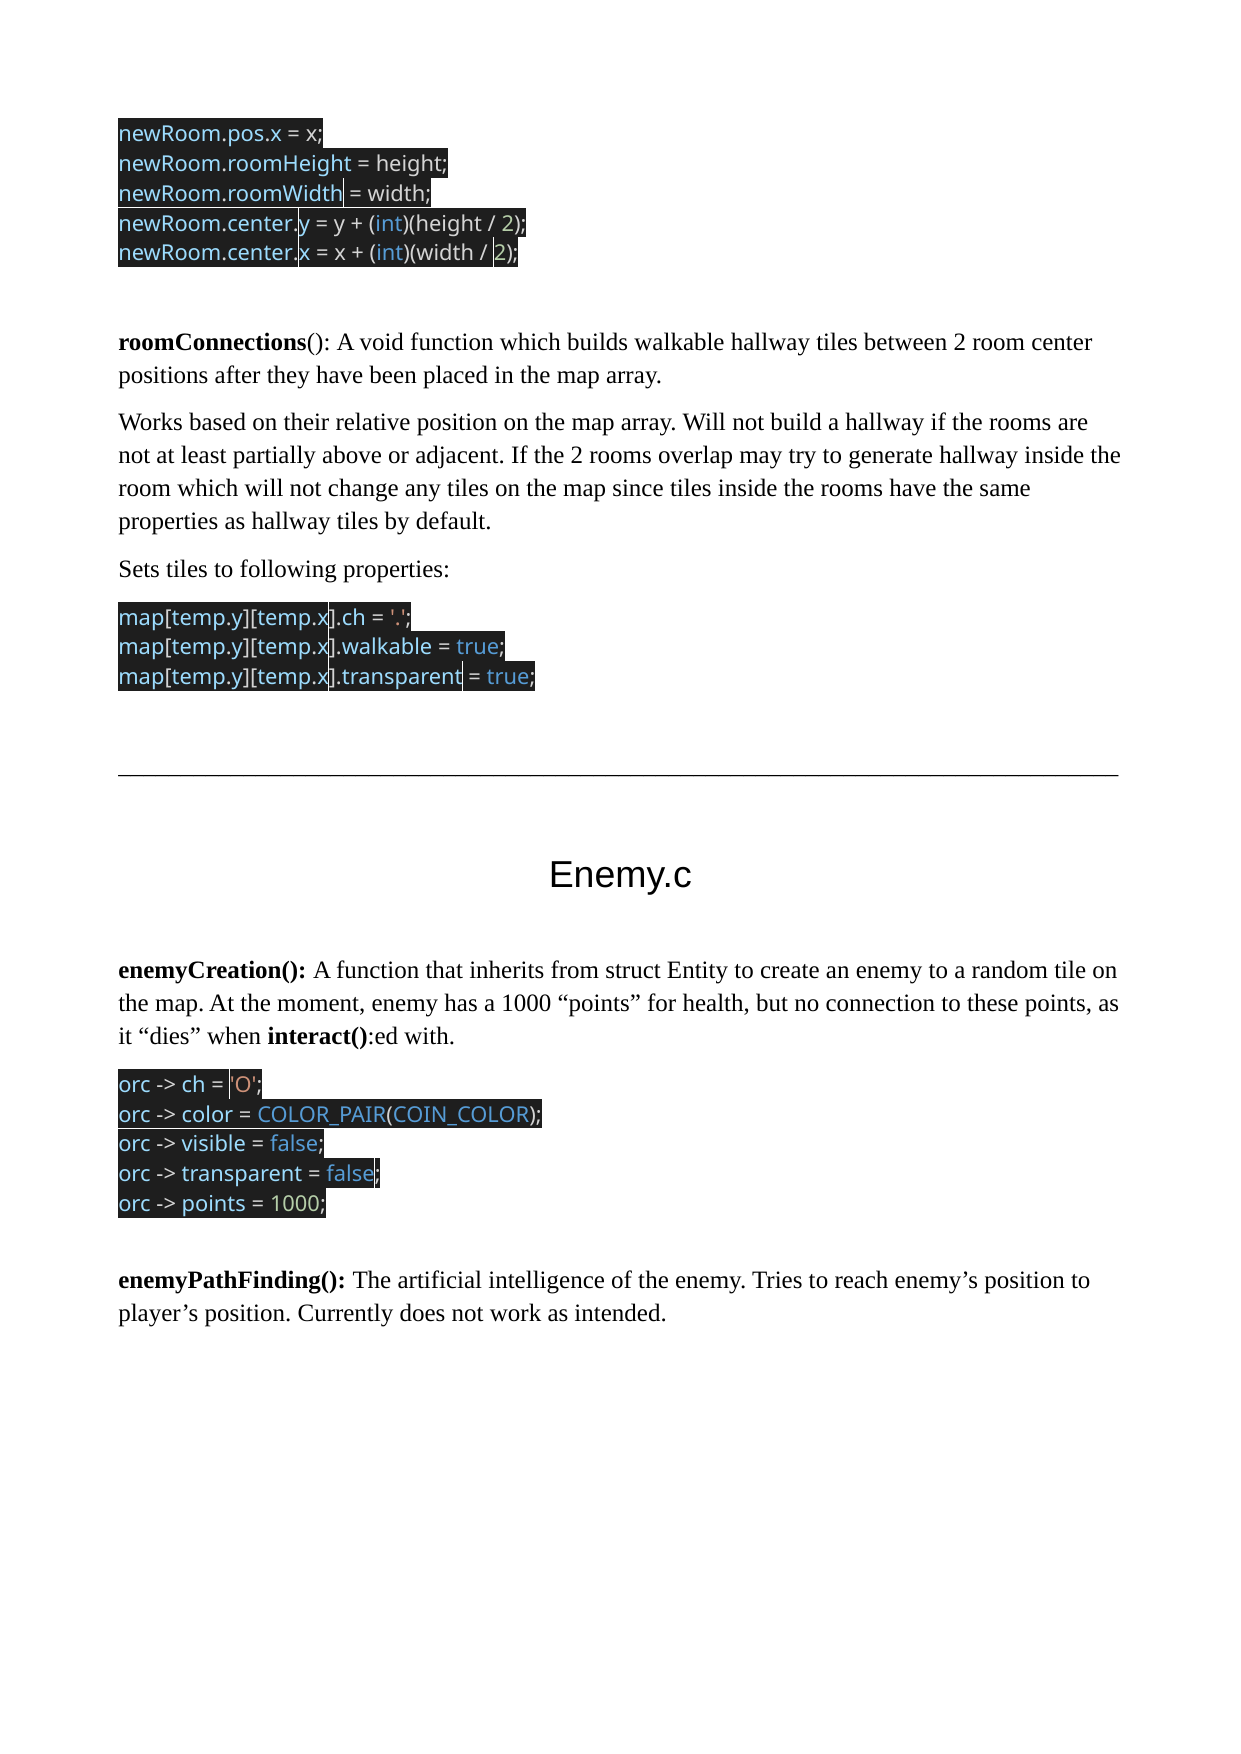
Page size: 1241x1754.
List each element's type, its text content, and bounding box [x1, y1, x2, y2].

text enemyPathFinding(): The artificial intelligence of the enemy. Tries to reach enemy’s position to player’s position. Currently does not work as intended. [118, 1265, 1122, 1327]
text roomConnections(): A void function which builds walkable hallway tiles between 2 room center positions after they have been placed in the map array. [118, 327, 1122, 388]
text orc -> ch = 'O'; [118, 1069, 1122, 1099]
text newRoom.center.x = x + (int)(width / 2); [118, 237, 1122, 267]
text enemyCreation(): A function that inherits from struct Entity to create an enemy to a random tile on the map. At the moment, enemy has a 1000 “points” for health, but no connection to these points, as it “dies” when interact():ed with. [118, 955, 1122, 1050]
text map[temp.y][temp.x].ch = '.'; [118, 602, 1122, 631]
text newRoom.roomWidth = width; [118, 178, 1122, 207]
text Sets tiles to following properties: [118, 554, 1122, 583]
text newRoom.center.y = y + (int)(height / 2); [118, 207, 1122, 237]
text map[temp.y][temp.x].walkable = true; [118, 631, 1122, 661]
subtitle Enemy.c [118, 852, 1122, 895]
text newRoom.roomHeight = height; [118, 148, 1122, 178]
text orc -> color = COLOR_PAIR(COIN_COLOR); [118, 1099, 1122, 1128]
text orc -> transparent = false; [118, 1158, 1122, 1188]
text Works based on their relative position on the map array. Will not build a hallway if the rooms are not at least partially above or adjacent. If the 2 rooms overlap may try to generate hallway inside the room which will not change any tiles on the map since tiles inside the rooms have the same properties as hallway tiles by default. [118, 407, 1122, 535]
text ________________________________________________________________________________ [118, 751, 1122, 779]
text map[temp.y][temp.x].transparent = true; [118, 661, 1122, 691]
text newRoom.pos.x = x; [118, 118, 1122, 148]
text orc -> points = 1000; [118, 1188, 1122, 1218]
text orc -> visible = false; [118, 1128, 1122, 1158]
